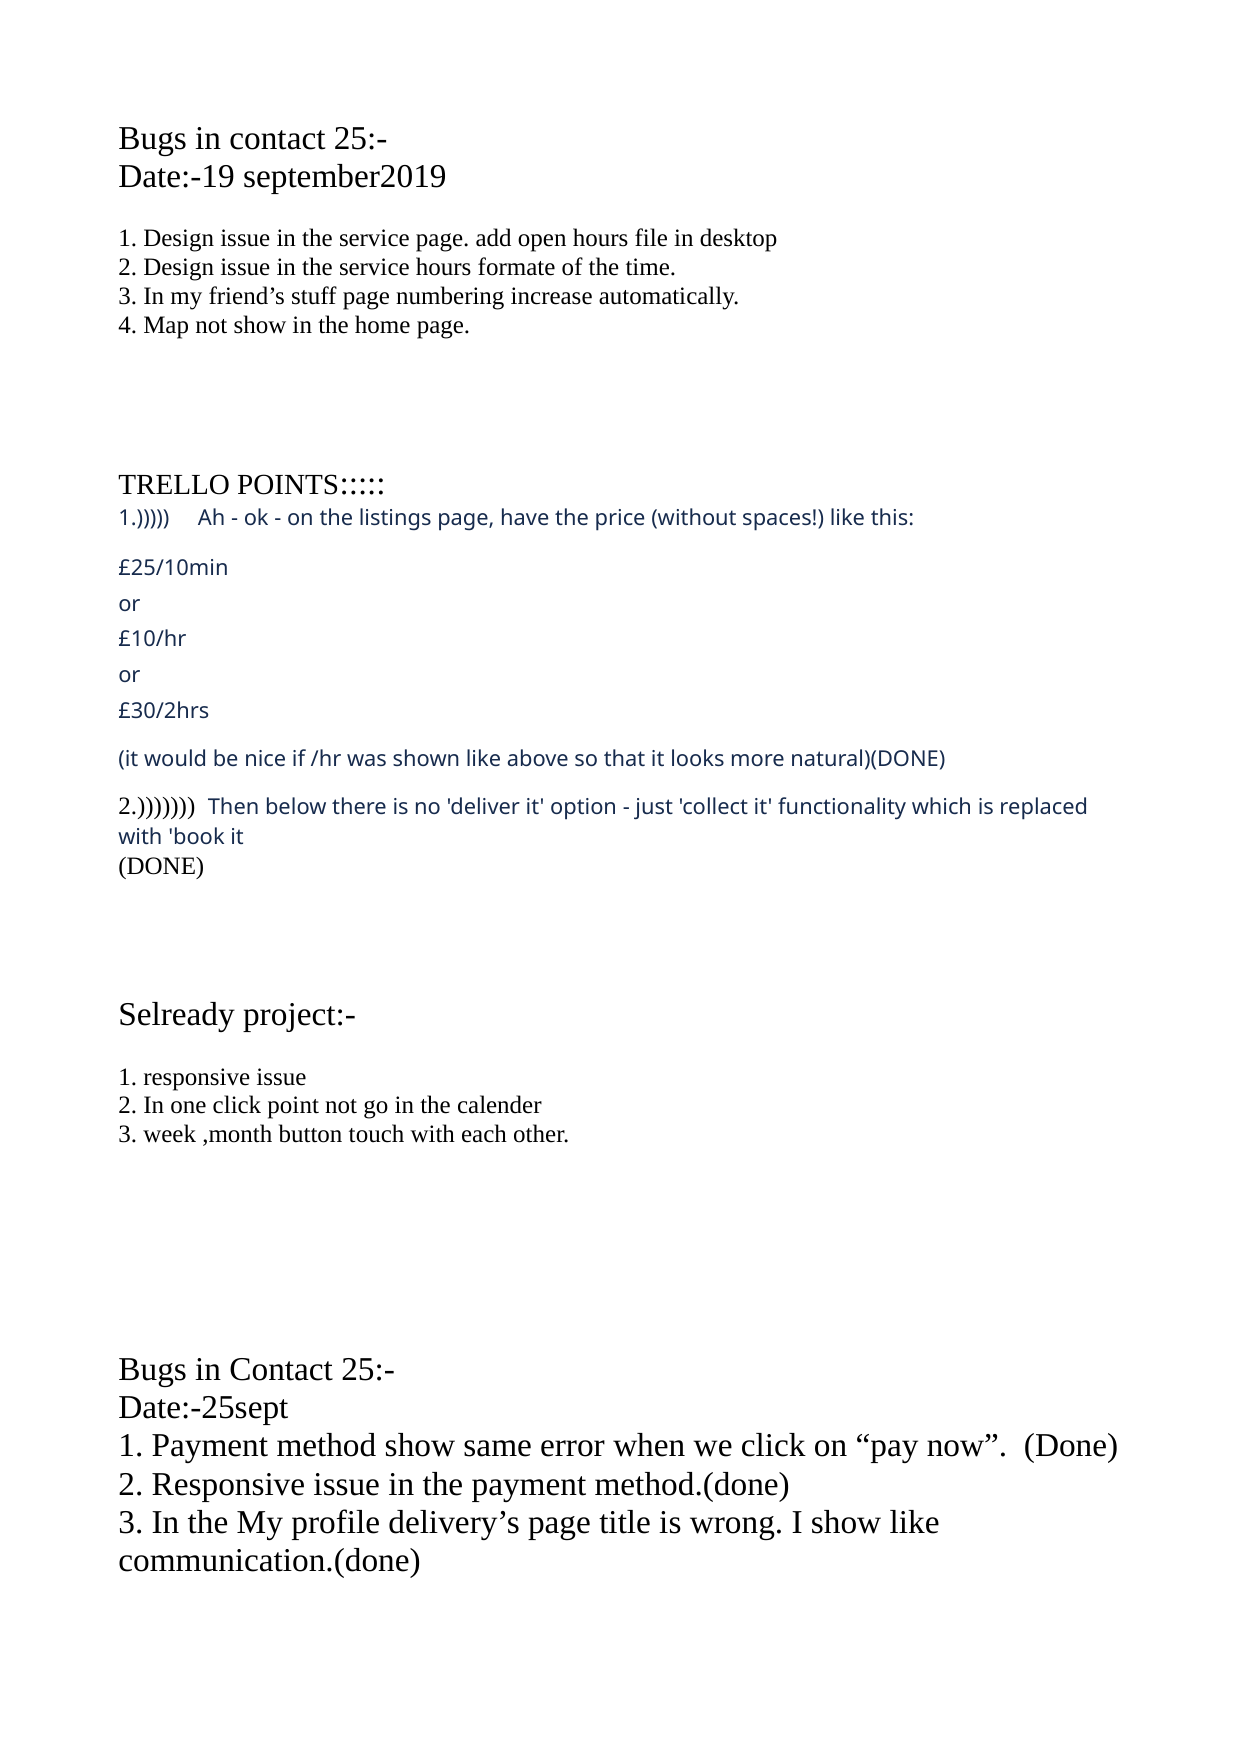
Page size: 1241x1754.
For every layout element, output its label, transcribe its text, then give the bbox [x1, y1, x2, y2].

text Date:-19 september2019 [118, 156, 1122, 195]
text 1.))))) Ah - ok - on the listings page, have the price (without spaces!) like this: [118, 501, 1122, 531]
text 3. week ,month button touch with each other. [118, 1119, 1122, 1148]
text (DONE) [118, 851, 1122, 879]
text 1. responsive issue [118, 1062, 1122, 1090]
text 4. Map not show in the home page. [118, 310, 1122, 338]
text 2.))))))) Then below there is no 'deliver it' option - just 'collect it' functionality which is replaced with 'book it [118, 791, 1122, 851]
text 2. In one click point not go in the calender [118, 1090, 1122, 1119]
text TRELLO POINTS::::: [118, 463, 1122, 501]
text Date:-25sept [118, 1387, 1122, 1426]
text 3. In my friend’s stuff page numbering increase automatically. [118, 281, 1122, 310]
text Selready project:- [118, 994, 1122, 1033]
text 3. In the My profile delivery’s page title is wrong. I show like communication.(done) [118, 1502, 1122, 1579]
text 1. Payment method show same error when we click on “pay now”. (Done) [118, 1426, 1122, 1464]
text 2. Design issue in the service hours formate of the time. [118, 252, 1122, 281]
text Bugs in contact 25:- [118, 118, 1122, 156]
text 1. Design issue in the service page. add open hours file in desktop [118, 223, 1122, 252]
text Bugs in Contact 25:- [118, 1349, 1122, 1387]
text (it would be nice if /hr was shown like above so that it looks more natural)(DONE) [118, 743, 1122, 773]
text £25/10min or £10/hr or £30/2hrs [118, 552, 1122, 724]
text 2. Responsive issue in the payment method.(done) [118, 1464, 1122, 1502]
